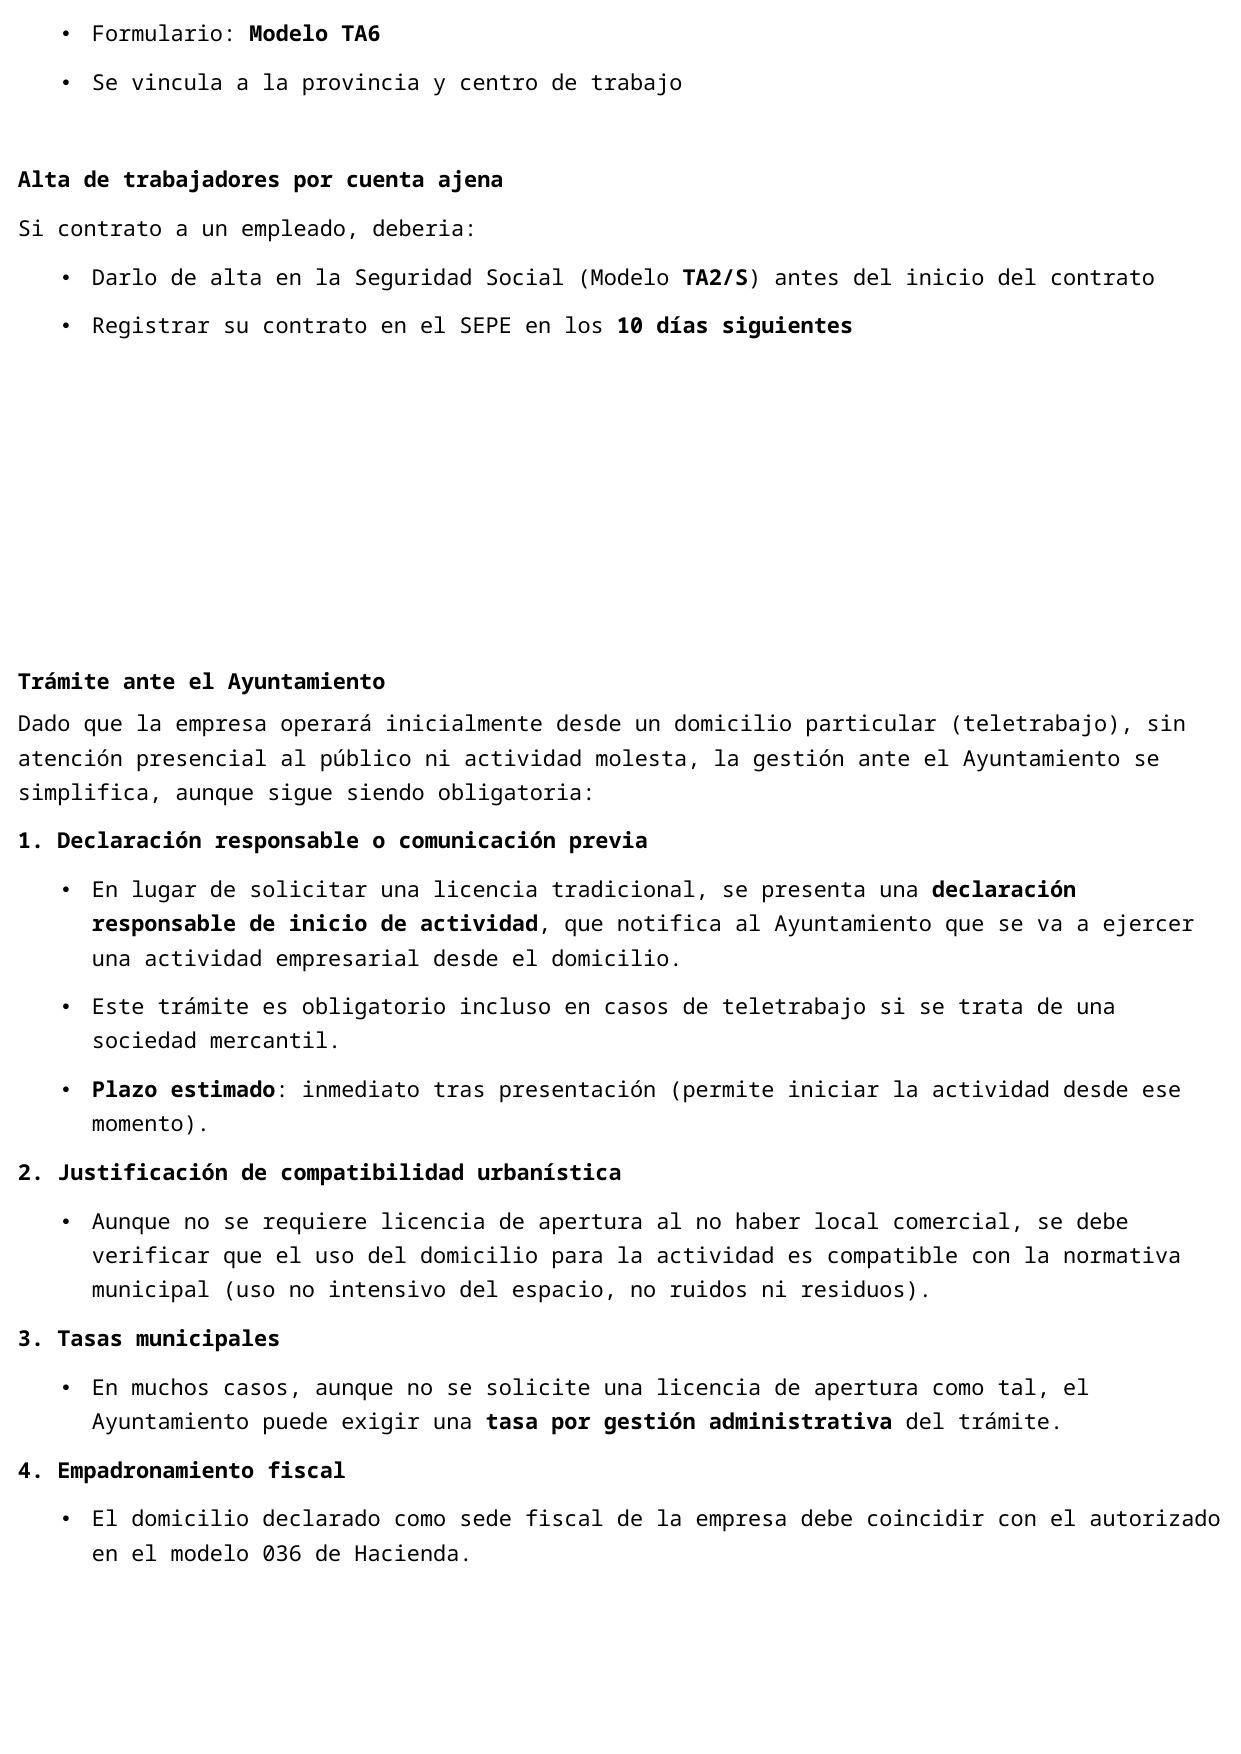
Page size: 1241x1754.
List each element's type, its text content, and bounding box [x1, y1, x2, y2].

text Dado que la empresa operará inicialmente desde un domicilio particular (teletrabajo), sin atención presencial al público ni actividad molesta, la gestión ante el Ayuntamiento se simplifica, aunque sigue siendo obligatoria: [18, 708, 1222, 806]
text Si contrato a un empleado, deberia: [18, 213, 1222, 242]
subtitle Alta de trabajadores por cuenta ajena [18, 164, 1222, 194]
list En lugar de solicitar una licencia tradicional, se presenta una declaración responsable de inicio de actividad, que notifica al Ayuntamiento que se va a ejercer una actividad empresarial desde el domicilio. [62, 874, 1222, 972]
subtitle 3. Tasas municipales [18, 1323, 1222, 1353]
list Formulario: Modelo TA6 [62, 18, 1222, 47]
subtitle 1. Declaración responsable o comunicación previa [18, 825, 1222, 855]
list Plazo estimado: inmediato tras presentación (permite iniciar la actividad desde ese momento). [62, 1074, 1222, 1138]
list En muchos casos, aunque no se solicite una licencia de apertura como tal, el Ayuntamiento puede exigir una tasa por gestión administrativa del trámite. [62, 1372, 1222, 1436]
list Se vincula a la provincia y centro de trabajo [62, 66, 1222, 96]
subtitle 4. Empadronamiento fiscal [18, 1454, 1222, 1484]
list El domicilio declarado como sede fiscal de la empresa debe coincidir con el autorizado en el modelo 036 de Hacienda. [62, 1503, 1222, 1567]
list Este trámite es obligatorio incluso en casos de teletrabajo si se trata de una sociedad mercantil. [62, 991, 1222, 1055]
list Aunque no se requiere licencia de apertura al no haber local comercial, se debe verificar que el uso del domicilio para la actividad es compatible con la normativa municipal (uso no intensivo del espacio, no ruidos ni residuos). [62, 1206, 1222, 1304]
subtitle Trámite ante el Ayuntamiento [18, 666, 1222, 696]
list Darlo de alta en la Seguridad Social (Modelo TA2/S) antes del inicio del contrato [62, 261, 1222, 291]
list Registrar su contrato en el SEPE en los 10 días siguientes [62, 310, 1222, 340]
subtitle 2. Justificación de compatibilidad urbanística [18, 1157, 1222, 1187]
